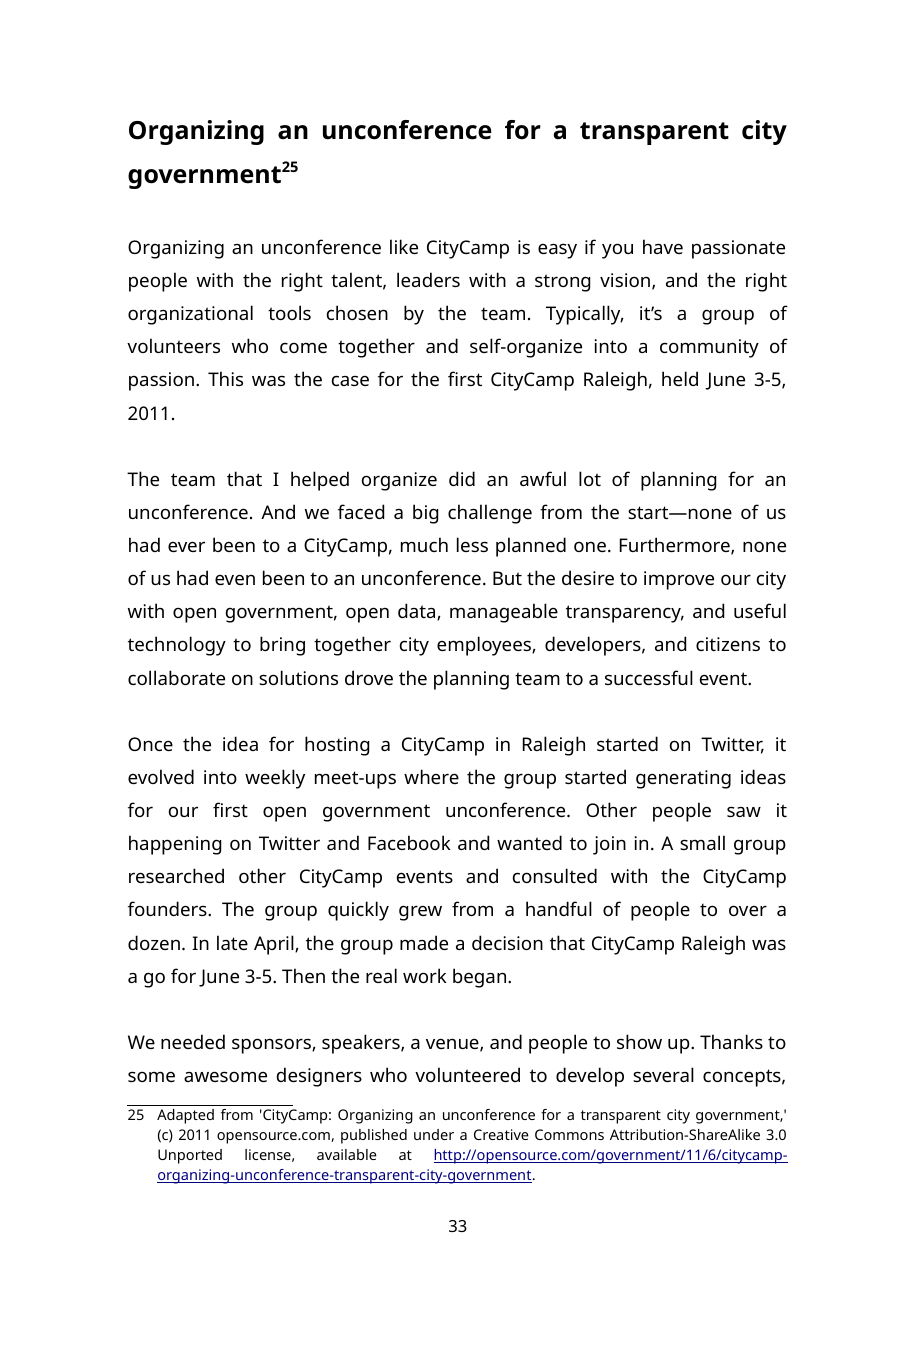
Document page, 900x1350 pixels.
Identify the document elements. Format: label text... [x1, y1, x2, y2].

subtitle Organizing an unconference for a transparent city government [127, 112, 787, 191]
text Organizing an unconference like CityCamp is easy if you have passionate people with the right talent, leaders with a strong vision, and the right organizational tools chosen by the team. Typically, it’s a group of volunteers who come together and self-organize into a community of passion. This was the case for the first CityCamp Raleigh, held June 3-5, 2011. [127, 234, 787, 425]
text The team that I helped organize did an awful lot of planning for an unconference. And we faced a big challenge from the start—none of us had ever been to a CityCamp, much less planned one. Furthermore, none of us had even been to an unconference. But the desire to improve our city with open government, open data, manageable transparency, and useful technology to bring together city employees, developers, and citizens to collaborate on solutions drove the planning team to a successful event. [127, 466, 787, 690]
text Adapted from 'CityCamp: Organizing an unconference for a transparent city government,' (c) 2011 opensource.com, published under a Creative Commons Attribution-ShareAlike 3.0 Unported license, available at http://opensource.com/government/11/6/citycamp-organizing-unconference-transparent-city-government. [127, 1105, 787, 1185]
text Once the idea for hosting a CityCamp in Raleigh started on Twitter, it evolved into weekly meet-ups where the group started generating ideas for our first open government unconference. Other people saw it happening on Twitter and Facebook and wanted to join in. A small group researched other CityCamp events and consulted with the CityCamp founders. The group quickly grew from a handful of people to over a dozen. In late April, the group made a decision that CityCamp Raleigh was a go for June 3-5. Then the real work began. [127, 731, 787, 988]
text We needed sponsors, speakers, a venue, and people to show up. Thanks to some awesome designers who volunteered to develop several concepts, [127, 1029, 787, 1088]
